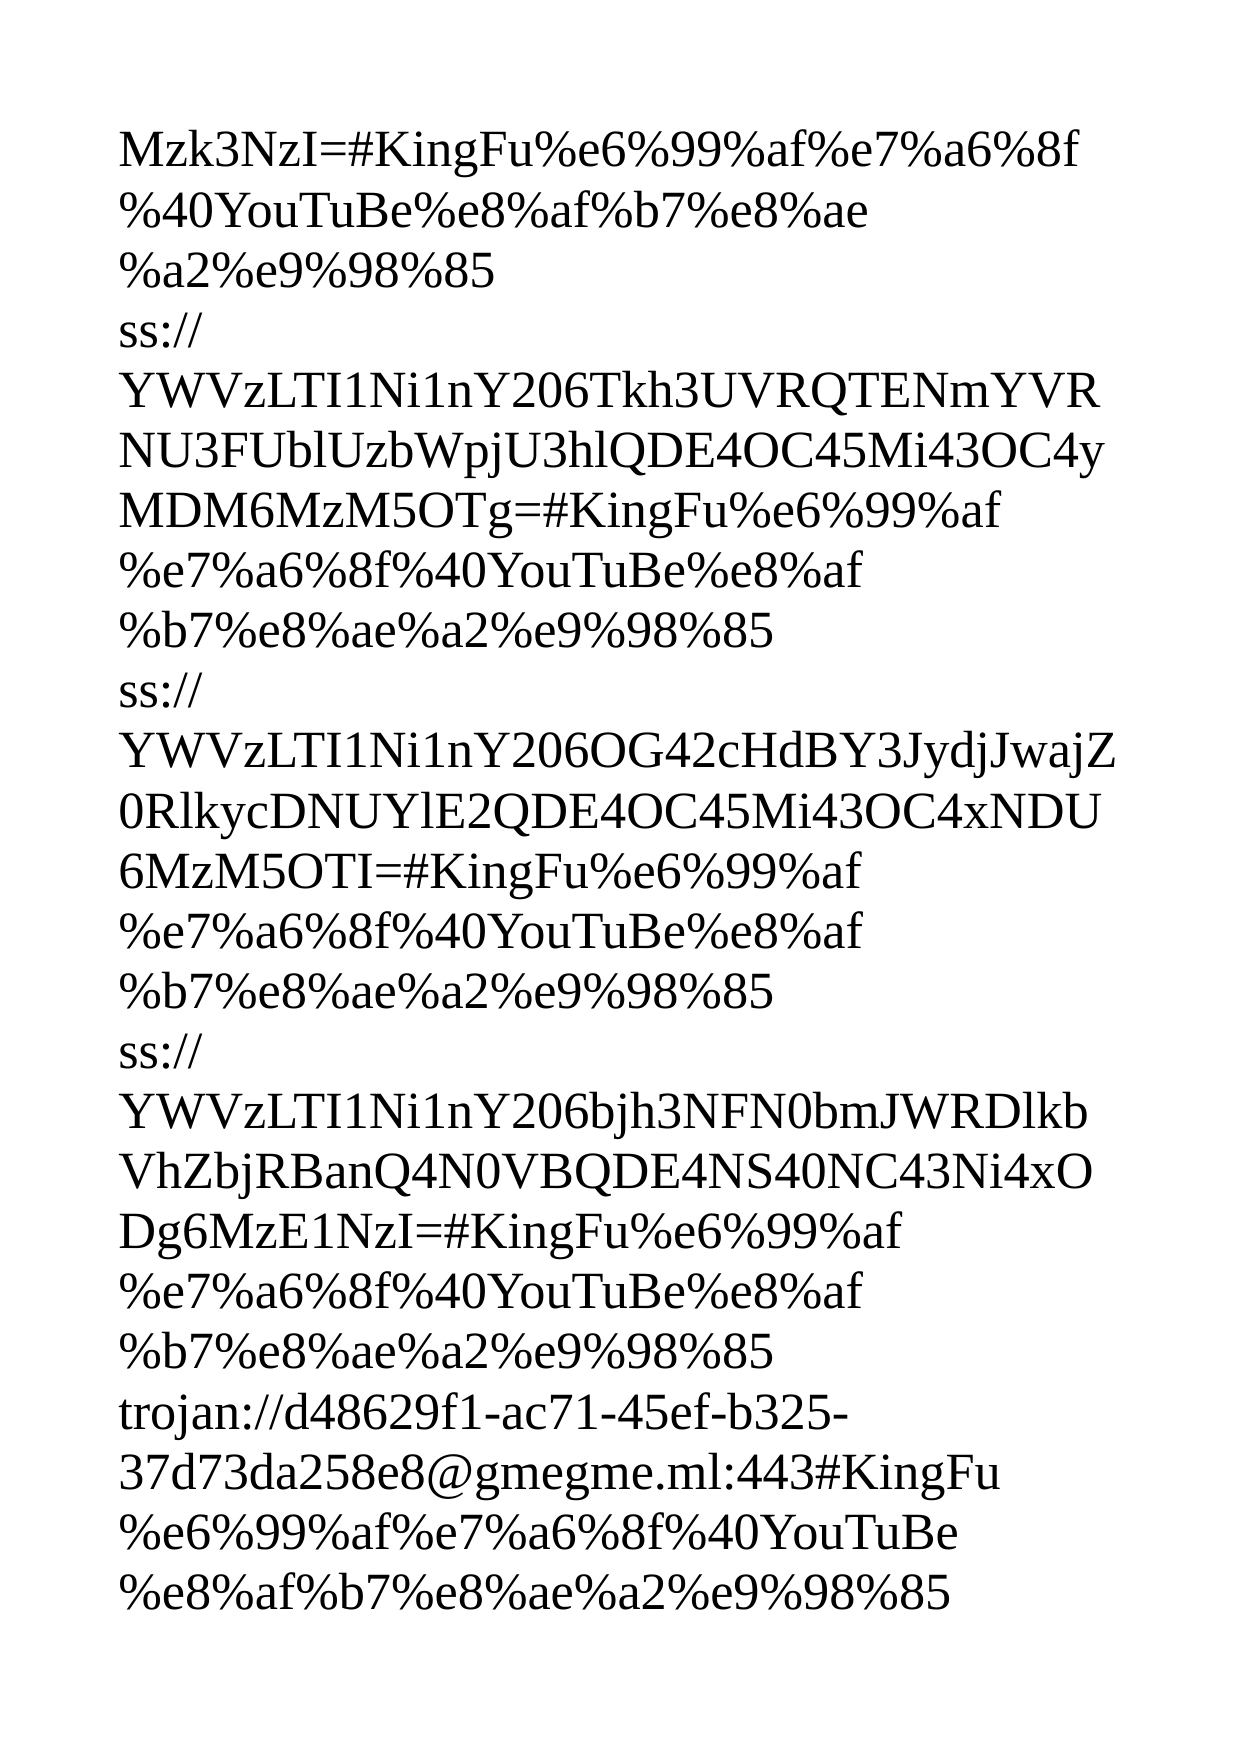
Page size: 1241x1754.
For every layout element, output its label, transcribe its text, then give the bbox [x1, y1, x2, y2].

text ss://YWVzLTI1Ni1nY206bjh3NFN0bmJWRDlkbVhZbjRBanQ4N0VBQDE4NS40NC43Ni4xODg6MzE1NzI=#KingFu%e6%99%af%e7%a6%8f%40YouTuBe%e8%af%b7%e8%ae%a2%e9%98%85 [118, 1020, 1122, 1380]
text trojan://d48629f1-ac71-45ef-b325-37d73da258e8@gmegme.ml:443#KingFu%e6%99%af%e7%a6%8f%40YouTuBe%e8%af%b7%e8%ae%a2%e9%98%85 [118, 1380, 1122, 1621]
text ss://YWVzLTI1Ni1nY206Tkh3UVRQTENmYVRNU3FUblUzbWpjU3hlQDE4OC45Mi43OC4yMDM6MzM5OTg=#KingFu%e6%99%af%e7%a6%8f%40YouTuBe%e8%af%b7%e8%ae%a2%e9%98%85 [118, 298, 1122, 659]
text Mzk3NzI=#KingFu%e6%99%af%e7%a6%8f%40YouTuBe%e8%af%b7%e8%ae%a2%e9%98%85 [118, 118, 1122, 298]
text ss://YWVzLTI1Ni1nY206OG42cHdBY3JydjJwajZ0RlkycDNUYlE2QDE4OC45Mi43OC4xNDU6MzM5OTI=#KingFu%e6%99%af%e7%a6%8f%40YouTuBe%e8%af%b7%e8%ae%a2%e9%98%85 [118, 659, 1122, 1020]
